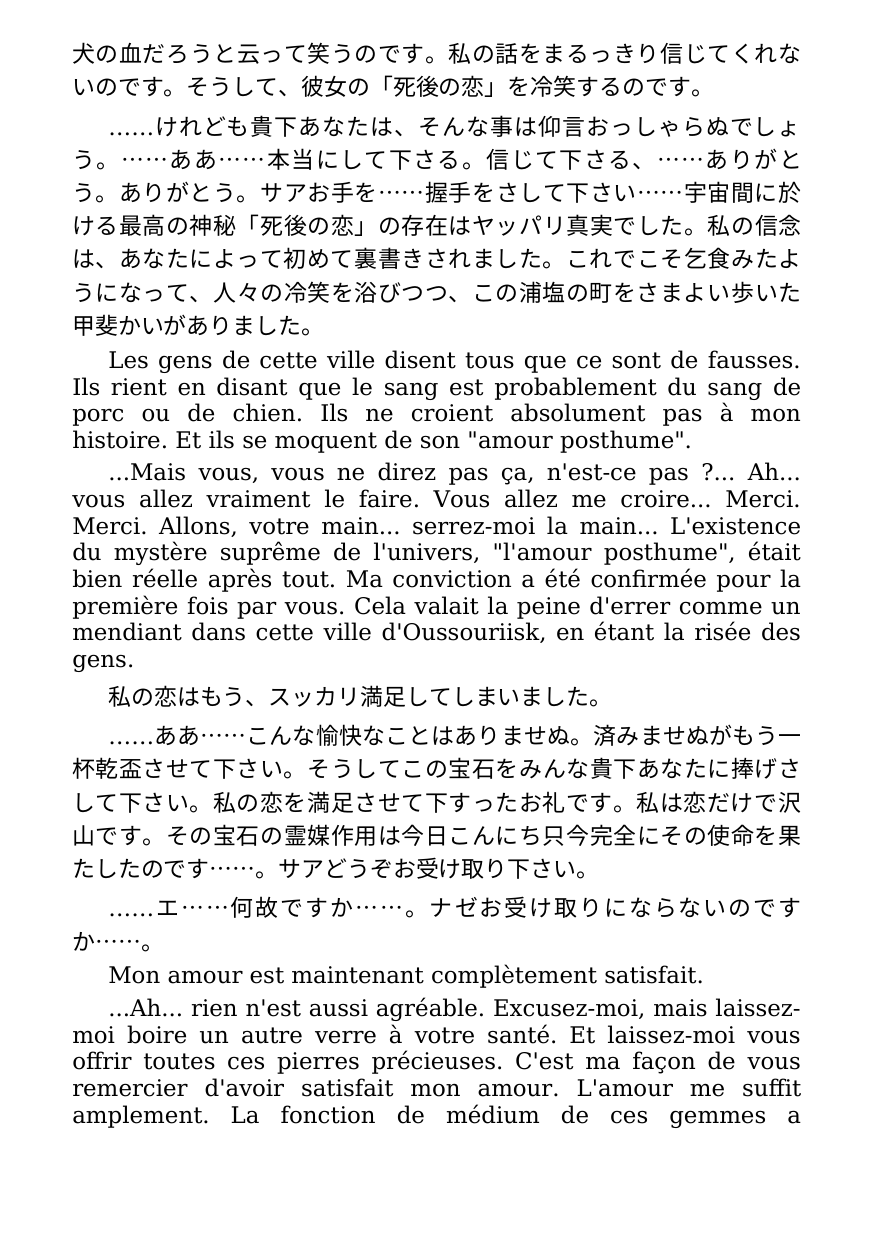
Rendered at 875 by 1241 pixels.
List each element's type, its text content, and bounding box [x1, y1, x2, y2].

text 犬の血だろうと云って笑うのです。私の話をまるっきり信じてくれないのです。そうして、彼女の「死後の恋」を冷笑するのです。 [72, 36, 802, 102]
text ……けれども貴下あなたは、そんな事は仰言おっしゃらぬでしょう。……ああ……本当にして下さる。信じて下さる、……ありがとう。ありがとう。サアお手を……握手をさして下さい……宇宙間に於ける最高の神秘「死後の恋」の存在はヤッパリ真実でした。私の信念は、あなたによって初めて裏書きされました。これでこそ乞食みたようになって、人々の冷笑を浴びつつ、この浦塩の町をさまよい歩いた甲斐かいがありました。 [72, 108, 802, 341]
text ...Mais vous, vous ne direz pas ça, n'est-ce pas ?... Ah... vous allez vraiment le faire. Vous allez me croire... Merci. Merci. Allons, votre main... serrez-moi la main... L'existence du mystère suprême de l'univers, "l'amour posthume", était bien réelle après tout. Ma conviction a été confirmée pour la première fois par vous. Cela valait la peine d'errer comme un mendiant dans cette ville d'Oussouriisk, en étant la risée des gens. [72, 459, 802, 673]
text ……エ……何故ですか……。ナゼお受け取りにならないのですか……。 [72, 890, 802, 957]
text ……ああ……こんな愉快なことはありませぬ。済みませぬがもう一杯乾盃させて下さい。そうしてこの宝石をみんな貴下あなたに捧げさして下さい。私の恋を満足させて下すったお礼です。私は恋だけで沢山です。その宝石の霊媒作用は今日こんにち只今完全にその使命を果たしたのです……。サアどうぞお受け取り下さい。 [72, 718, 802, 884]
text Les gens de cette ville disent tous que ce sont de fausses. Ils rient en disant que le sang est probablement du sang de porc ou de chien. Ils ne croient absolument pas à mon histoire. Et ils se moquent de son "amour posthume". [72, 347, 802, 454]
text Mon amour est maintenant complètement satisfait. [72, 962, 802, 989]
text ...Ah... rien n'est aussi agréable. Excusez-moi, mais laissez-moi boire un autre verre à votre santé. Et laissez-moi vous offrir toutes ces pierres précieuses. C'est ma façon de vous remercier d'avoir satisfait mon amour. L'amour me suffit amplement. La fonction de médium de ces gemmes a [72, 995, 802, 1128]
text 私の恋はもう、スッカリ満足してしまいました。 [72, 679, 802, 712]
